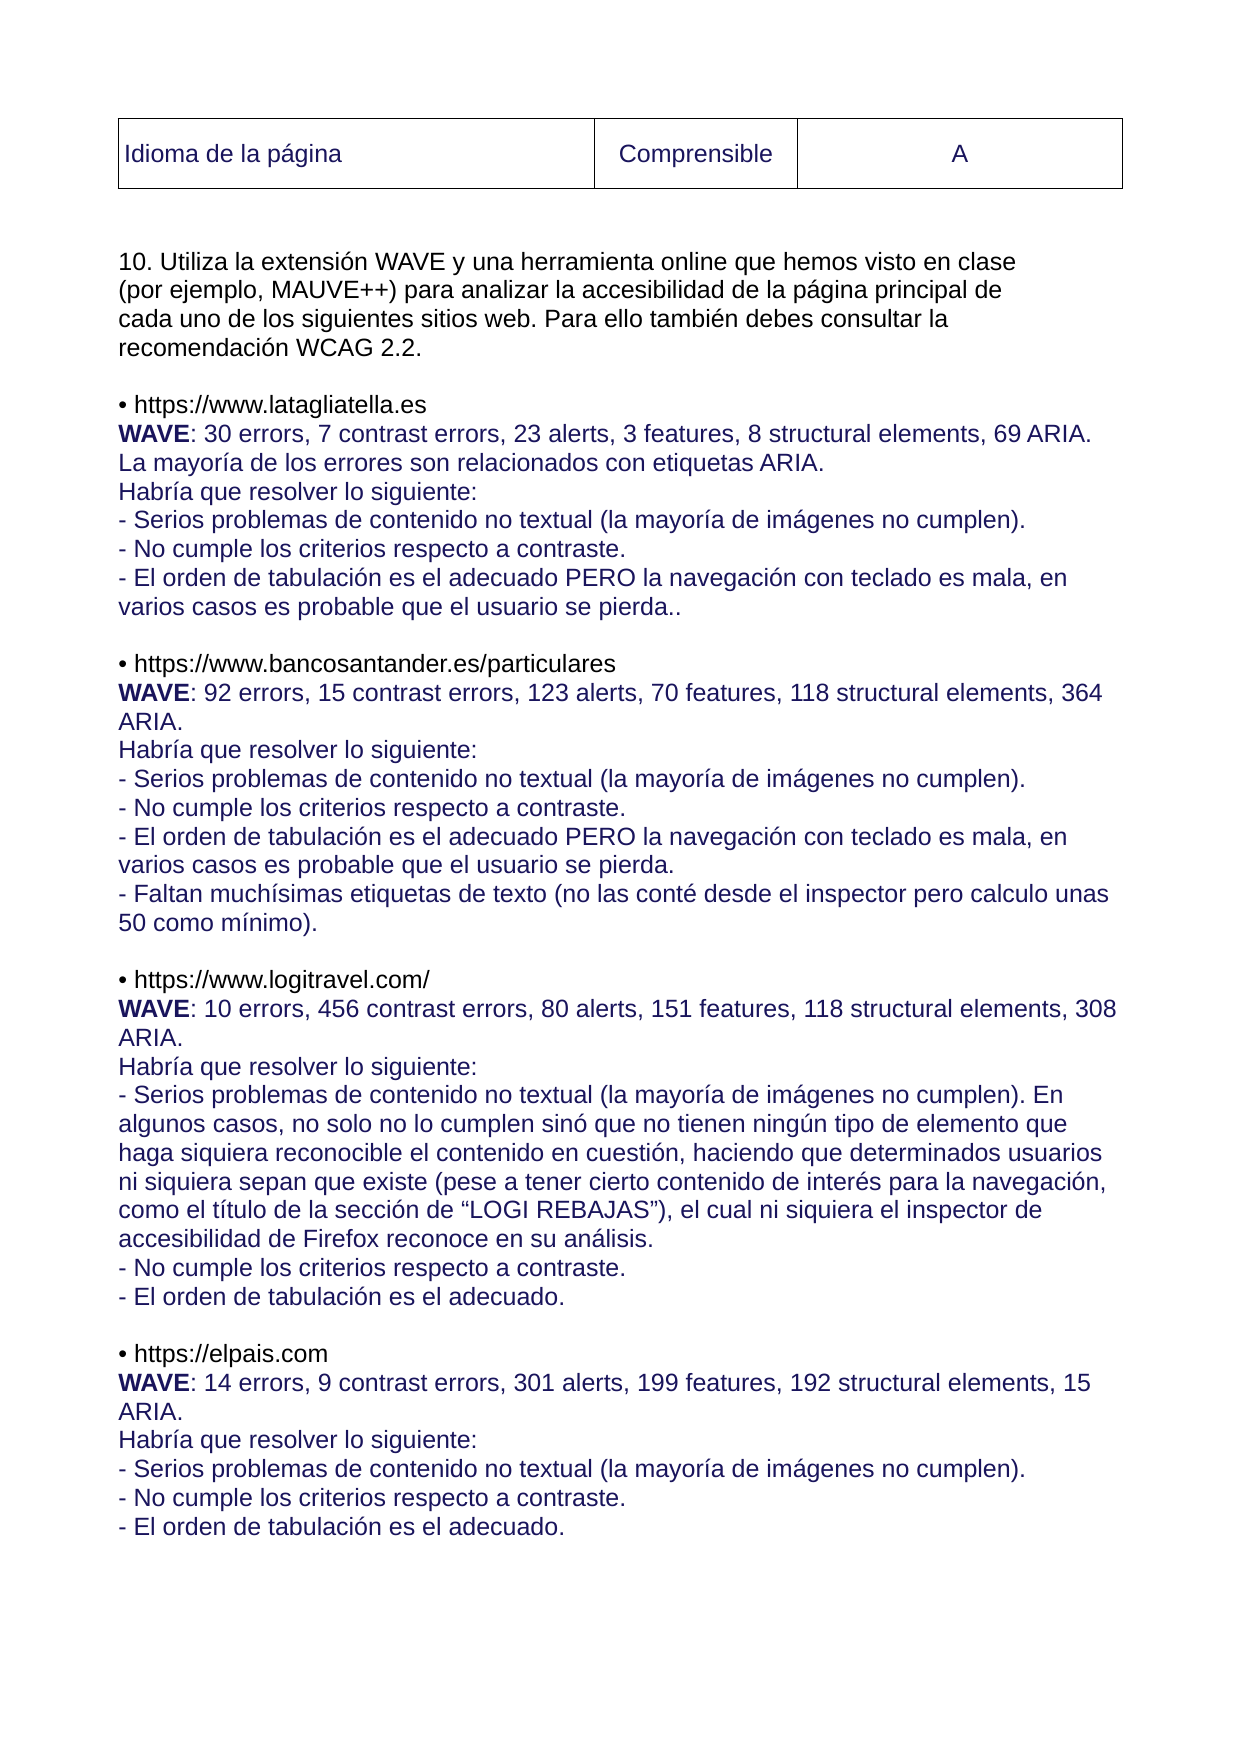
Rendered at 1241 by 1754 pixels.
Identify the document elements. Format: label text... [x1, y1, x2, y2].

text - El orden de tabulación es el adecuado PERO la navegación con teclado es mala, en varios casos es probable que el usuario se pierda.. [118, 563, 1122, 620]
text Habría que resolver lo siguiente: [118, 1425, 1122, 1454]
text • https://elpais.com [118, 1339, 1122, 1368]
text - Faltan muchísimas etiquetas de texto (no las conté desde el inspector pero calculo unas 50 como mínimo). [118, 879, 1122, 937]
text • https://www.latagliatella.es [118, 390, 1122, 419]
table_cell Idioma de la página [119, 119, 594, 188]
text - El orden de tabulación es el adecuado. [118, 1512, 1122, 1540]
text cada uno de los siguientes sitios web. Para ello también debes consultar la [118, 304, 1122, 333]
table_cell A [798, 119, 1122, 188]
text WAVE: 30 errors, 7 contrast errors, 23 alerts, 3 features, 8 structural elements, 69 ARIA. La mayoría de los errores son relacionados con etiquetas ARIA. [118, 419, 1122, 477]
text - Serios problemas de contenido no textual (la mayoría de imágenes no cumplen). [118, 1454, 1122, 1483]
text 10. Utiliza la extensión WAVE y una herramienta online que hemos visto en clase [118, 247, 1122, 275]
text (por ejemplo, MAUVE++) para analizar la accesibilidad de la página principal de [118, 275, 1122, 304]
text - Serios problemas de contenido no textual (la mayoría de imágenes no cumplen). [118, 505, 1122, 534]
text - No cumple los criterios respecto a contraste. [118, 534, 1122, 563]
text - No cumple los criterios respecto a contraste. [118, 1483, 1122, 1512]
text WAVE: 10 errors, 456 contrast errors, 80 alerts, 151 features, 118 structural elements, 308 ARIA. [118, 994, 1122, 1052]
text WAVE: 14 errors, 9 contrast errors, 301 alerts, 199 features, 192 structural elements, 15 ARIA. [118, 1368, 1122, 1425]
text - Serios problemas de contenido no textual (la mayoría de imágenes no cumplen). En algunos casos, no solo no lo cumplen sinó que no tienen ningún tipo de elemento que haga siquiera reconocible el contenido en cuestión, haciendo que determinados usuarios ni siquiera sepan que existe (pese a tener cierto contenido de interés para la navegación, como el título de la sección de “LOGI REBAJAS”), el cual ni siquiera el inspector de accesibilidad de Firefox reconoce en su análisis. [118, 1080, 1122, 1253]
text Habría que resolver lo siguiente: [118, 735, 1122, 764]
text - El orden de tabulación es el adecuado. [118, 1282, 1122, 1310]
text Habría que resolver lo siguiente: [118, 477, 1122, 505]
table_cell Comprensible [595, 119, 797, 188]
text • https://www.logitravel.com/ [118, 965, 1122, 994]
text - El orden de tabulación es el adecuado PERO la navegación con teclado es mala, en varios casos es probable que el usuario se pierda. [118, 822, 1122, 879]
text WAVE: 92 errors, 15 contrast errors, 123 alerts, 70 features, 118 structural elements, 364 ARIA. [118, 678, 1122, 735]
text recomendación WCAG 2.2. [118, 333, 1122, 362]
text • https://www.bancosantander.es/particulares [118, 649, 1122, 678]
text Habría que resolver lo siguiente: [118, 1052, 1122, 1080]
text - No cumple los criterios respecto a contraste. [118, 1253, 1122, 1282]
text - No cumple los criterios respecto a contraste. [118, 793, 1122, 822]
text - Serios problemas de contenido no textual (la mayoría de imágenes no cumplen). [118, 764, 1122, 793]
